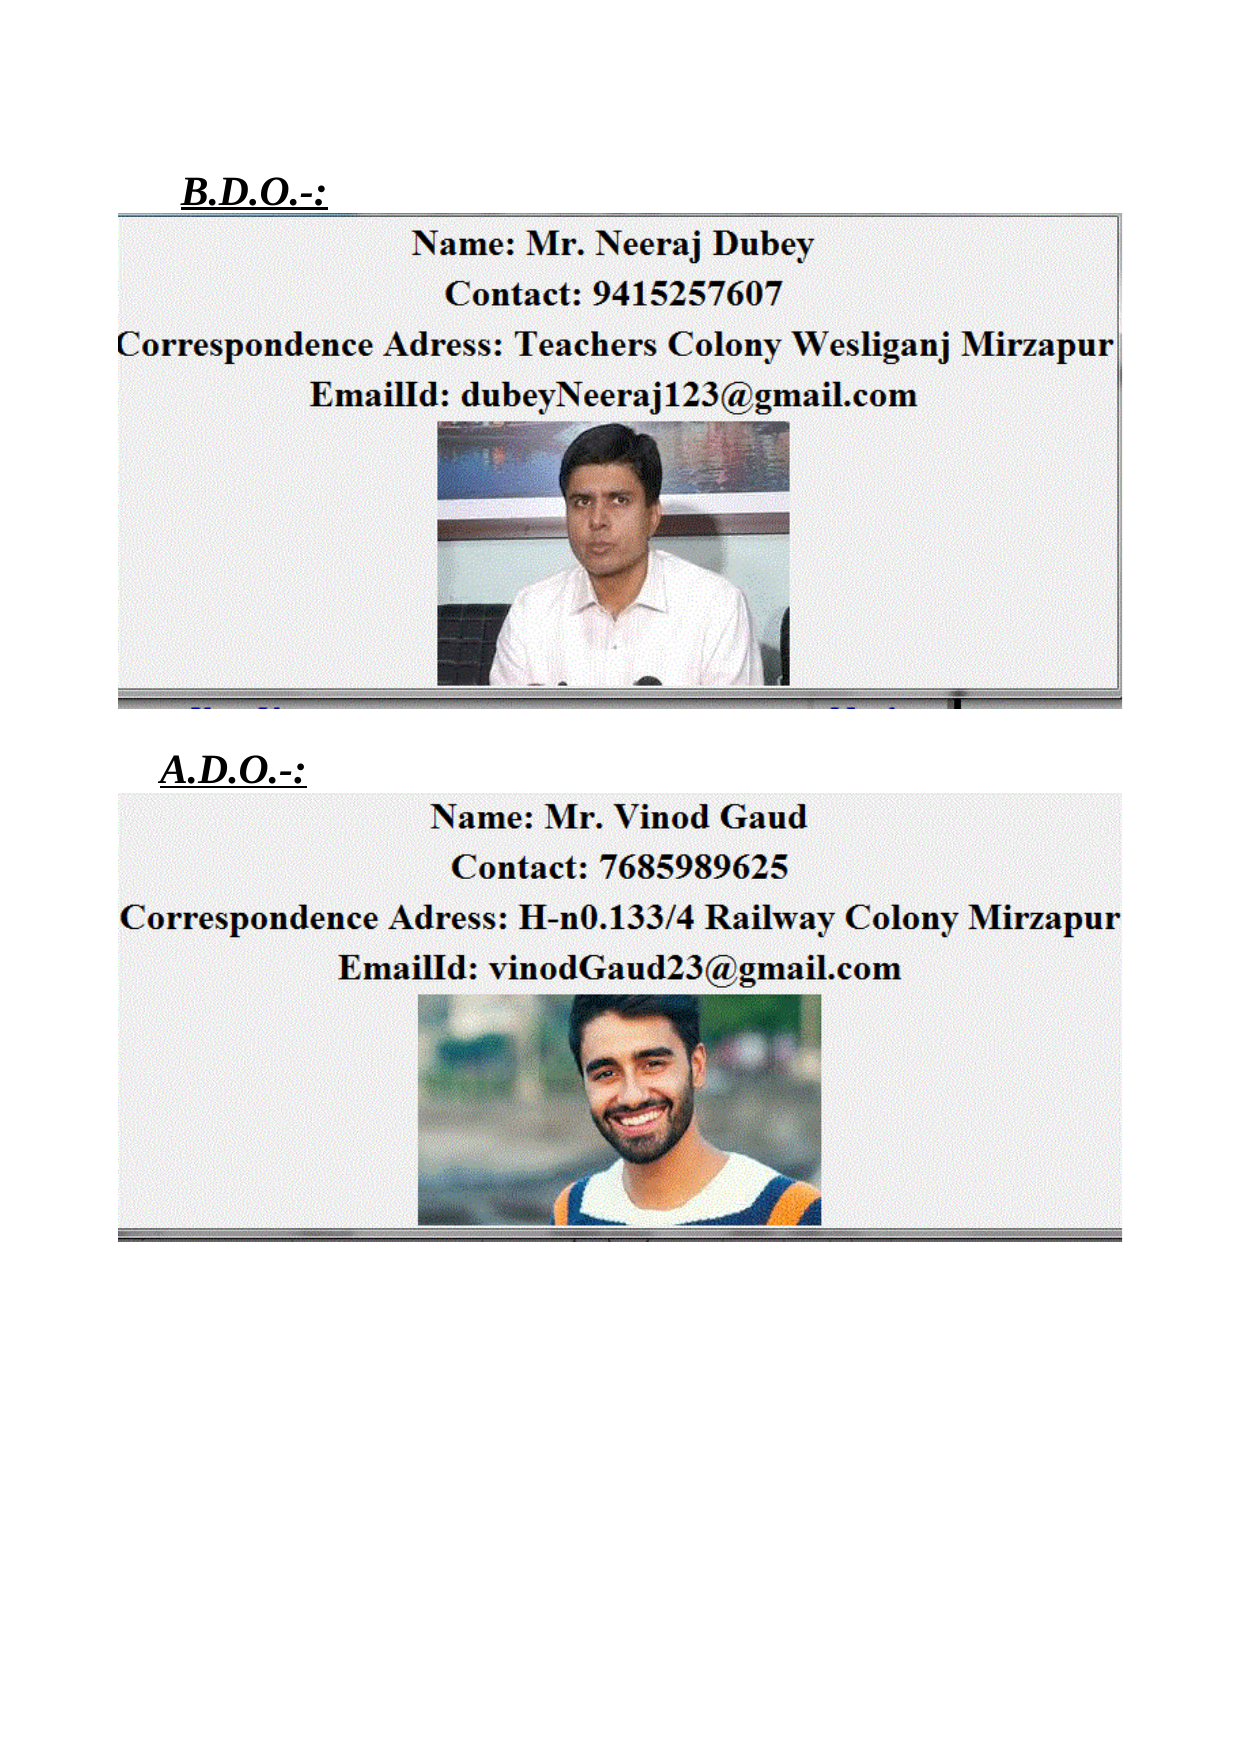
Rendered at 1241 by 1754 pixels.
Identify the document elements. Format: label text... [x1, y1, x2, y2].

picture [118, 213, 1123, 709]
picture [118, 792, 1123, 1242]
text A.D.O.-: [118, 744, 1122, 792]
text B.D.O.-: [118, 166, 1122, 213]
